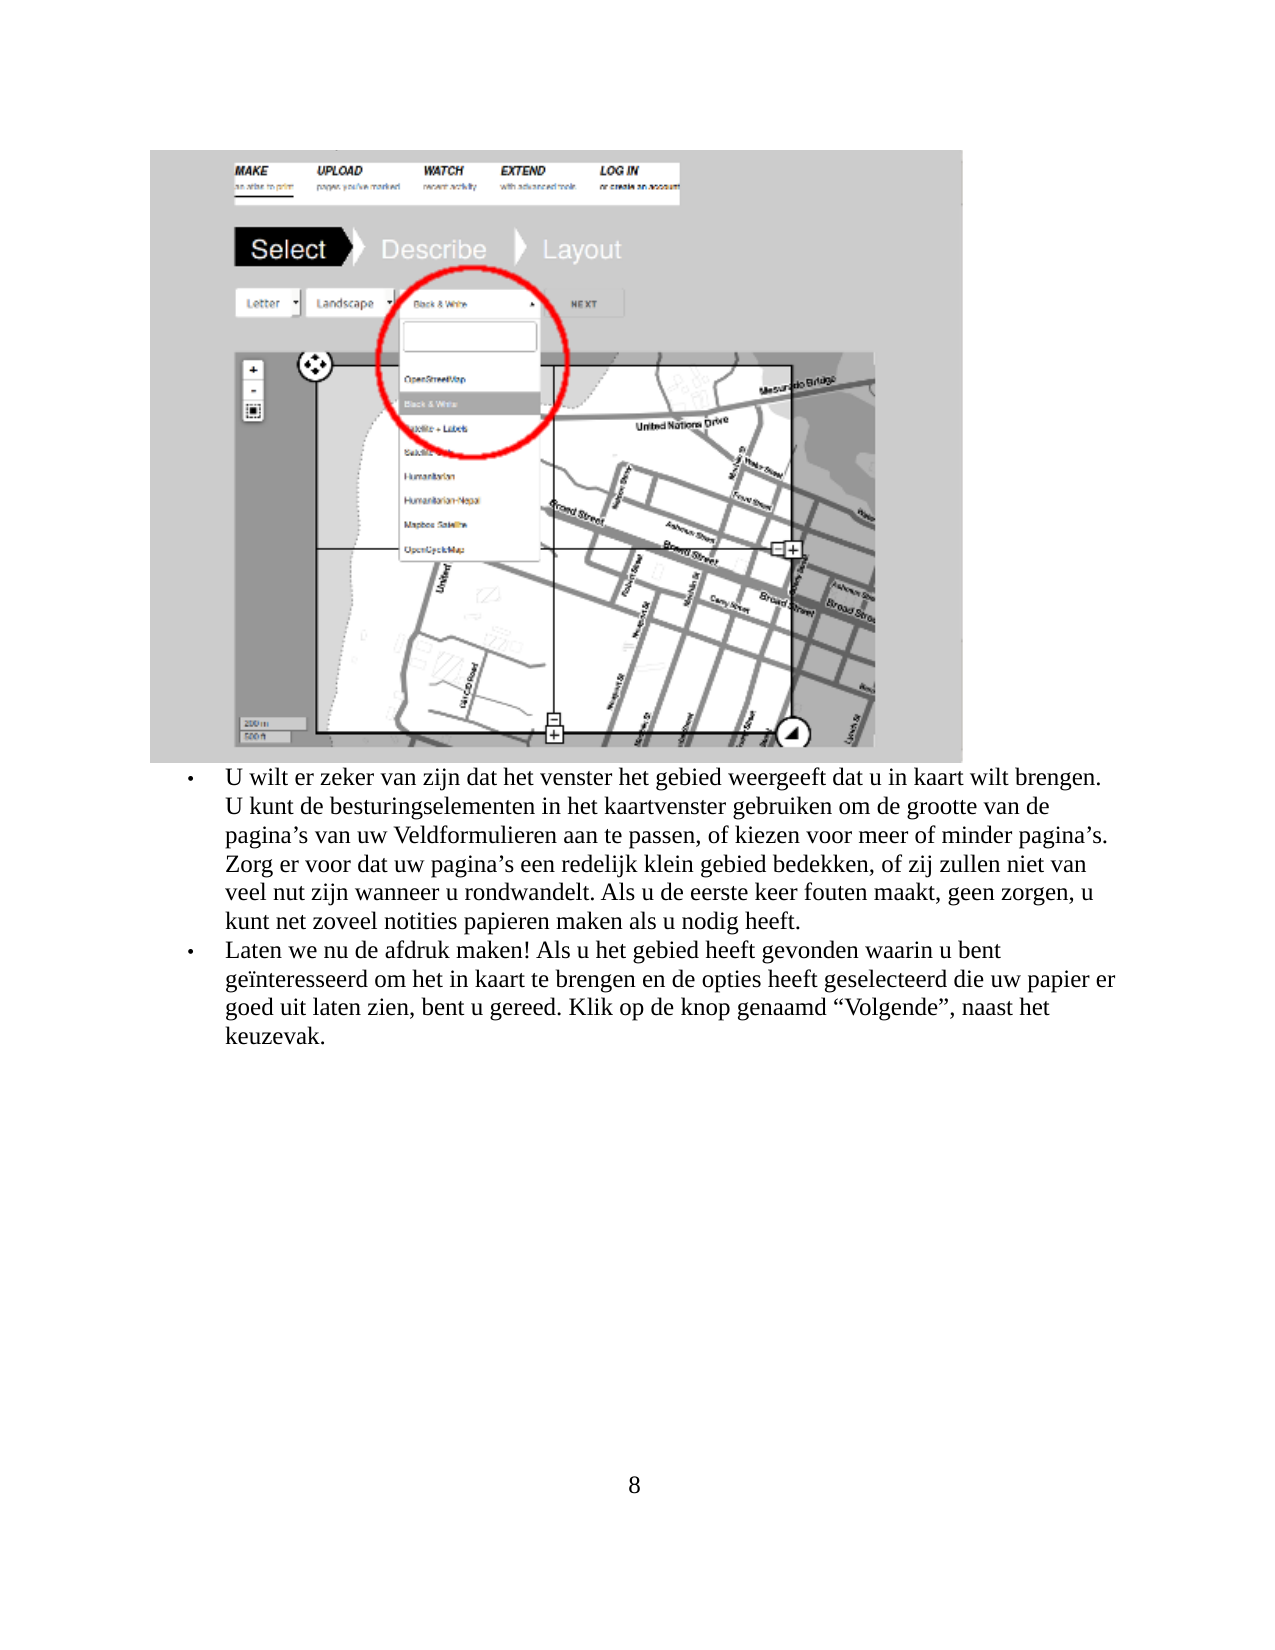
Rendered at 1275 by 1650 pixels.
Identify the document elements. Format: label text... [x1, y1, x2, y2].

list Laten we nu de afdruk maken! Als u het gebied heeft gevonden waarin u bent geïnteresseerd om het in kaart te brengen en de opties heeft geselecteerd die uw papier er goed uit laten zien, bent u gereed. Klik op de knop genaamd “Volgende”, naast het keuzevak. [187, 935, 1125, 1050]
list U wilt er zeker van zijn dat het venster het gebied weergeeft dat u in kaart wilt brengen. U kunt de besturingselementen in het kaartvenster gebruiken om de grootte van de pagina’s van uw Veldformulieren aan te passen, of kiezen voor meer of minder pagina’s. Zorg er voor dat uw pagina’s een redelijk klein gebied bedekken, of zij zullen niet van veel nut zijn wanneer u rondwandelt. Als u de eerste keer fouten maakt, geen zorgen, u kunt net zoveel notities papieren maken als u nodig heeft. [187, 762, 1125, 935]
picture [150, 150, 963, 763]
